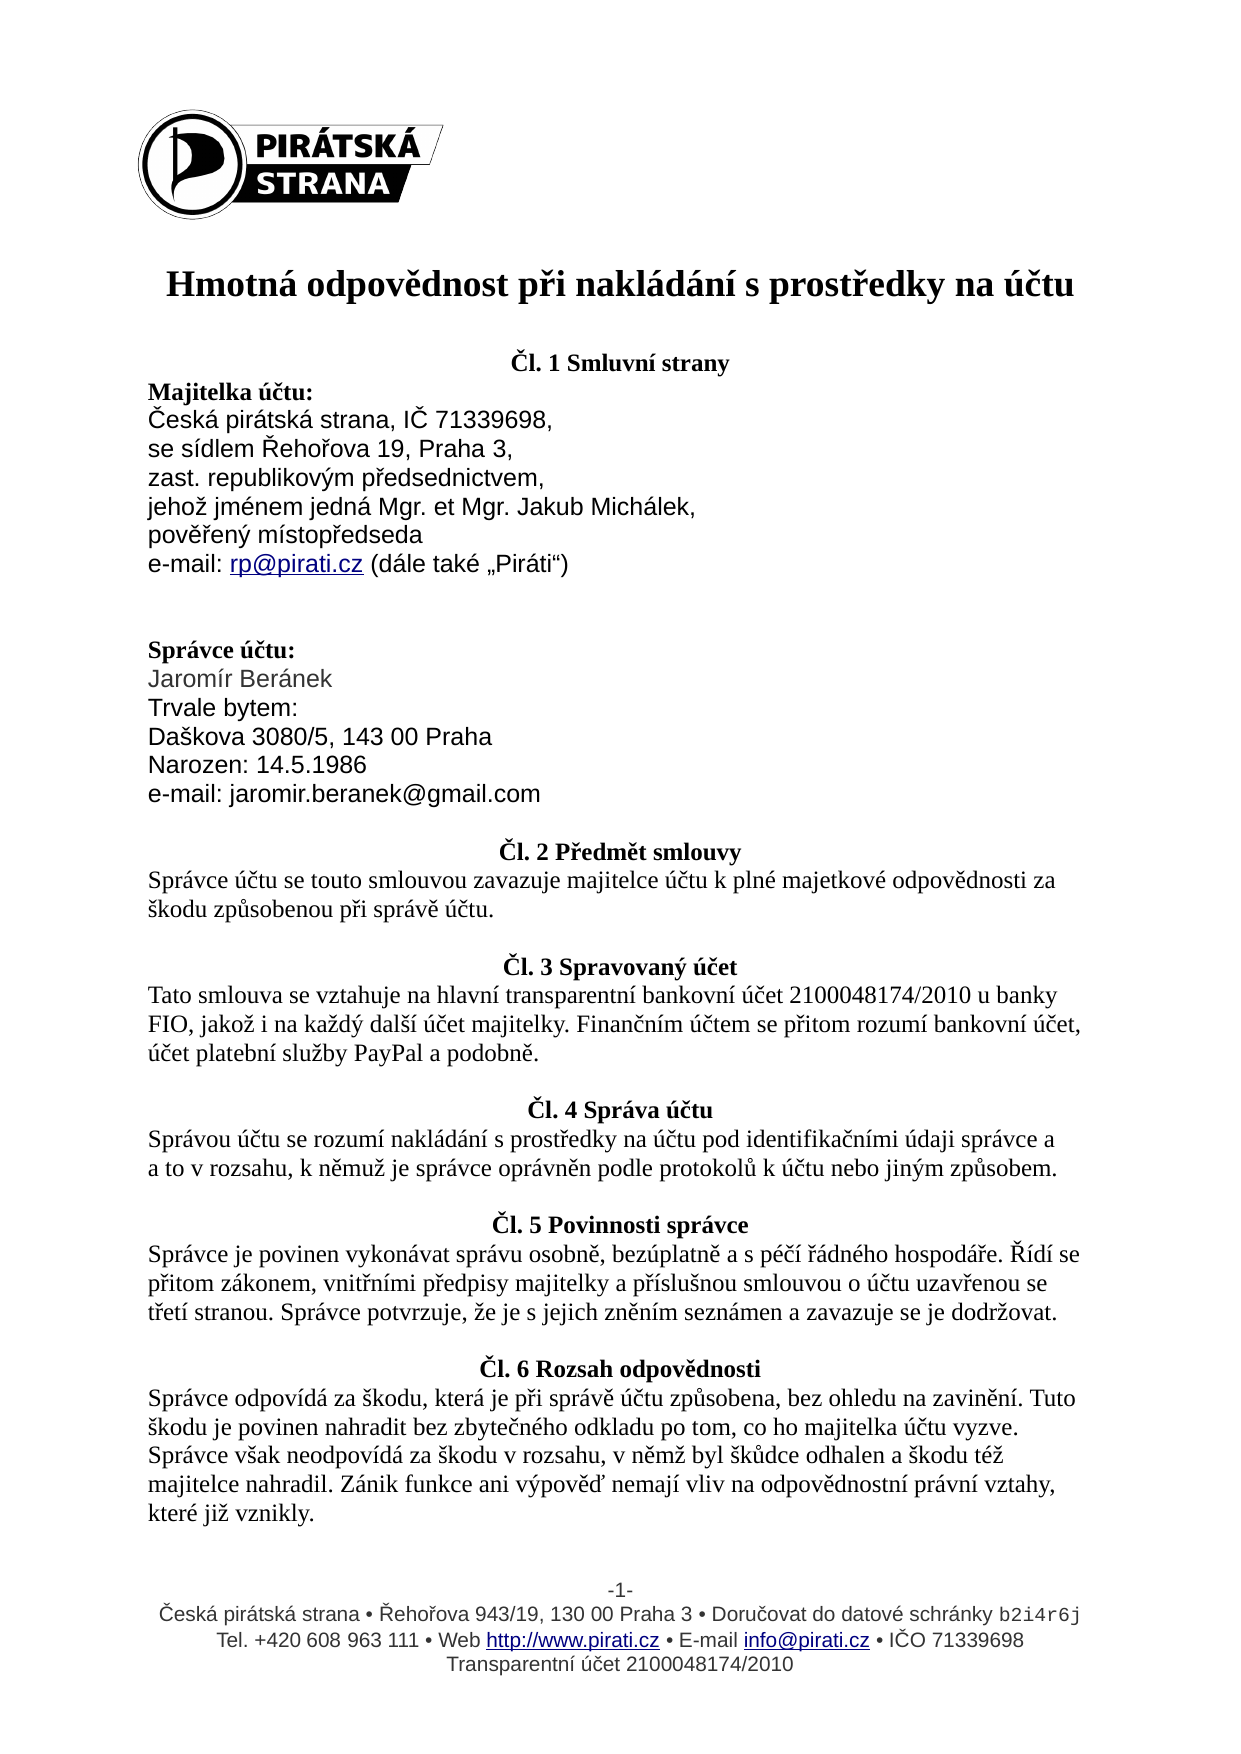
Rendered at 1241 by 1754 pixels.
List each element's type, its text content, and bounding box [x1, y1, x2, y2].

text e-mail: rp@pirati.cz (dále také „Piráti“) [148, 549, 1093, 578]
text a to v rozsahu, k němuž je správce oprávněn podle protokolů k účtu nebo jiným způsobem. [148, 1153, 1093, 1182]
text Tato smlouva se vztahuje na hlavní transparentní bankovní účet 2100048174/2010 u banky FIO, jakož i na každý další účet majitelky. Finančním účtem se přitom rozumí bankovní účet, účet platební služby PayPal a podobně. [148, 980, 1093, 1067]
text Česká pirátská strana, IČ 71339698, se sídlem Řehořova 19, Praha 3, [148, 405, 1093, 463]
text e-mail: jaromir.beranek@gmail.com [148, 779, 1093, 808]
text Čl. 1 Smluvní strany [148, 348, 1093, 377]
text Daškova 3080/5, 143 00 Praha [148, 722, 1093, 750]
text Správce odpovídá za škodu, která je při správě účtu způsobena, bez ohledu na zavinění. Tuto [148, 1383, 1093, 1412]
text pověřený místopředseda [148, 520, 1093, 549]
text Čl. 2 Předmět smlouvy [148, 837, 1093, 865]
text Správce účtu se touto smlouvou zavazuje majitelce účtu k plné majetkové odpovědnosti za [148, 865, 1093, 894]
text Narozen: 14.5.1986 [148, 750, 1093, 779]
text Čl. 6 Rozsah odpovědnosti [148, 1354, 1093, 1383]
text Majitelka účtu: [148, 377, 1093, 405]
text Čl. 3 Spravovaný účet [148, 952, 1093, 980]
text zast. republikovým předsednictvem, jehož jménem jedná Mgr. et Mgr. Jakub Michálek, [148, 463, 1093, 520]
text Čl. 5 Povinnosti správce [148, 1210, 1093, 1239]
text Správce je povinen vykonávat správu osobně, bezúplatně a s péčí řádného hospodáře. Řídí se [148, 1239, 1093, 1268]
text Správou účtu se rozumí nakládání s prostředky na účtu pod identifikačními údaji správce a [148, 1124, 1093, 1153]
text Trvale bytem: [148, 693, 1093, 722]
text škodu způsobenou při správě účtu. [148, 894, 1093, 923]
text Jaromír Beránek [148, 664, 1093, 693]
text Hmotná odpovědnost při nakládání s prostředky na účtu [148, 262, 1093, 305]
text přitom zákonem, vnitřními předpisy majitelky a příslušnou smlouvou o účtu uzavřenou se třetí stranou. Správce potvrzuje, že je s jejich zněním seznámen a zavazuje se je dodržovat. [148, 1268, 1093, 1354]
text Čl. 4 Správa účtu [148, 1095, 1093, 1124]
text Správce účtu: [148, 635, 1093, 664]
text škodu je povinen nahradit bez zbytečného odkladu po tom, co ho majitelka účtu vyzve. Správce však neodpovídá za škodu v rozsahu, v němž byl škůdce odhalen a škodu též majitelce nahradil. Zánik funkce ani výpověď nemají vliv na odpovědnostní právní vztahy, které již vznikly. [148, 1412, 1093, 1527]
picture [123, 95, 458, 234]
